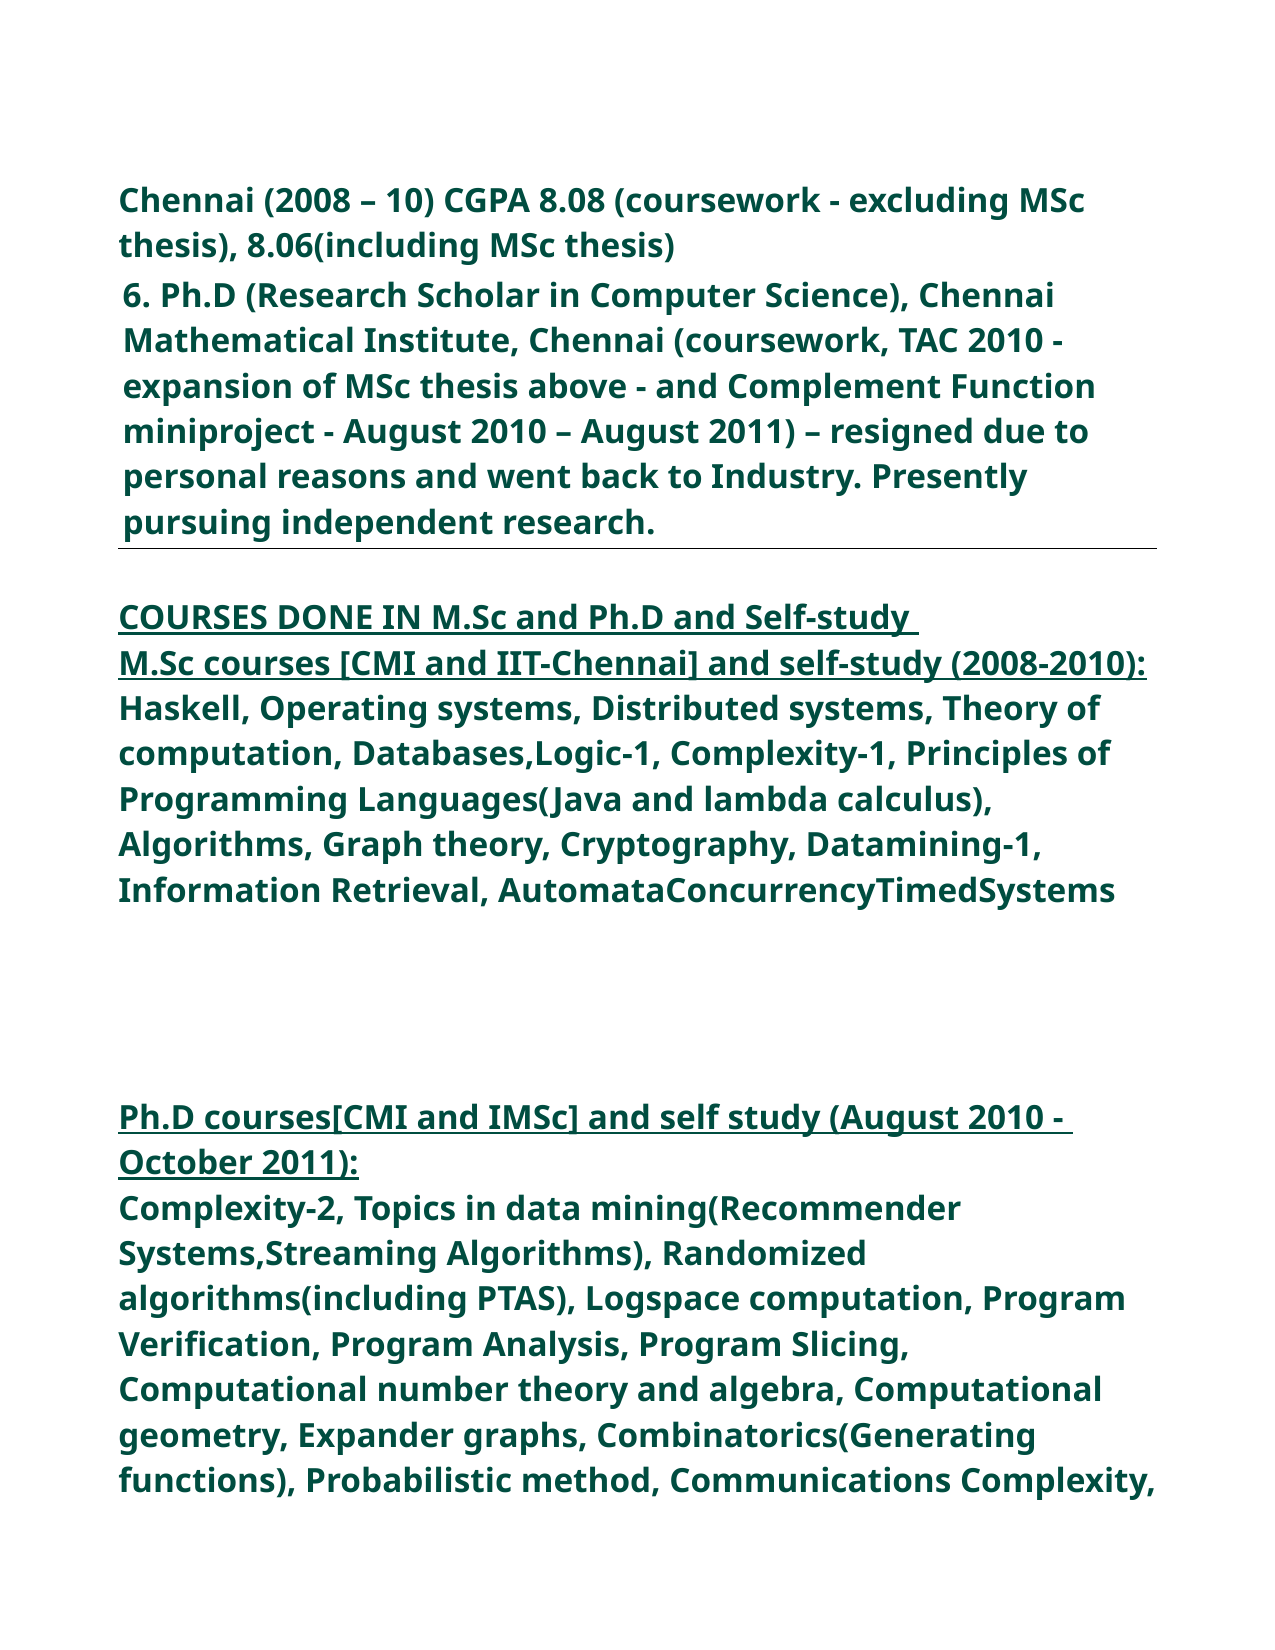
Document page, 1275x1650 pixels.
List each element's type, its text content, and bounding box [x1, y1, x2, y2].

text Chennai (2008 – 10) CGPA 8.08 (coursework - excluding MSc thesis), 8.06(including MSc thesis) [118, 176, 1157, 267]
text COURSES DONE IN M.Sc and Ph.D and Self-study [118, 594, 1157, 639]
text Ph.D courses[CMI and IMSc] and self study (August 2010 - October 2011): Complexity-2, Topics in data mining(Recommender Systems,Streaming Algorithms), Randomized algorithms(including PTAS), Logspace computation, Program Verification, Program Analysis, Program Slicing, Computational number theory and algebra, Computational geometry, Expander graphs, Combinatorics(Generating functions), Probabilistic method, Communications Complexity, [118, 1048, 1157, 1502]
text M.Sc courses [CMI and IIT-Chennai] and self-study (2008-2010): Haskell, Operating systems, Distributed systems, Theory of computation, Databases,Logic-1, Complexity-1, Principles of Programming Languages(Java and lambda calculus), Algorithms, Graph theory, Cryptography, Datamining-1, Information Retrieval, AutomataConcurrencyTimedSystems [118, 639, 1157, 957]
text 6. Ph.D (Research Scholar in Computer Science), Chennai Mathematical Institute, Chennai (coursework, TAC 2010 - expansion of MSc thesis above - and Complement Function miniproject - August 2010 – August 2011) – resigned due to personal reasons and went back to Industry. Presently pursuing independent research. [118, 267, 1157, 548]
